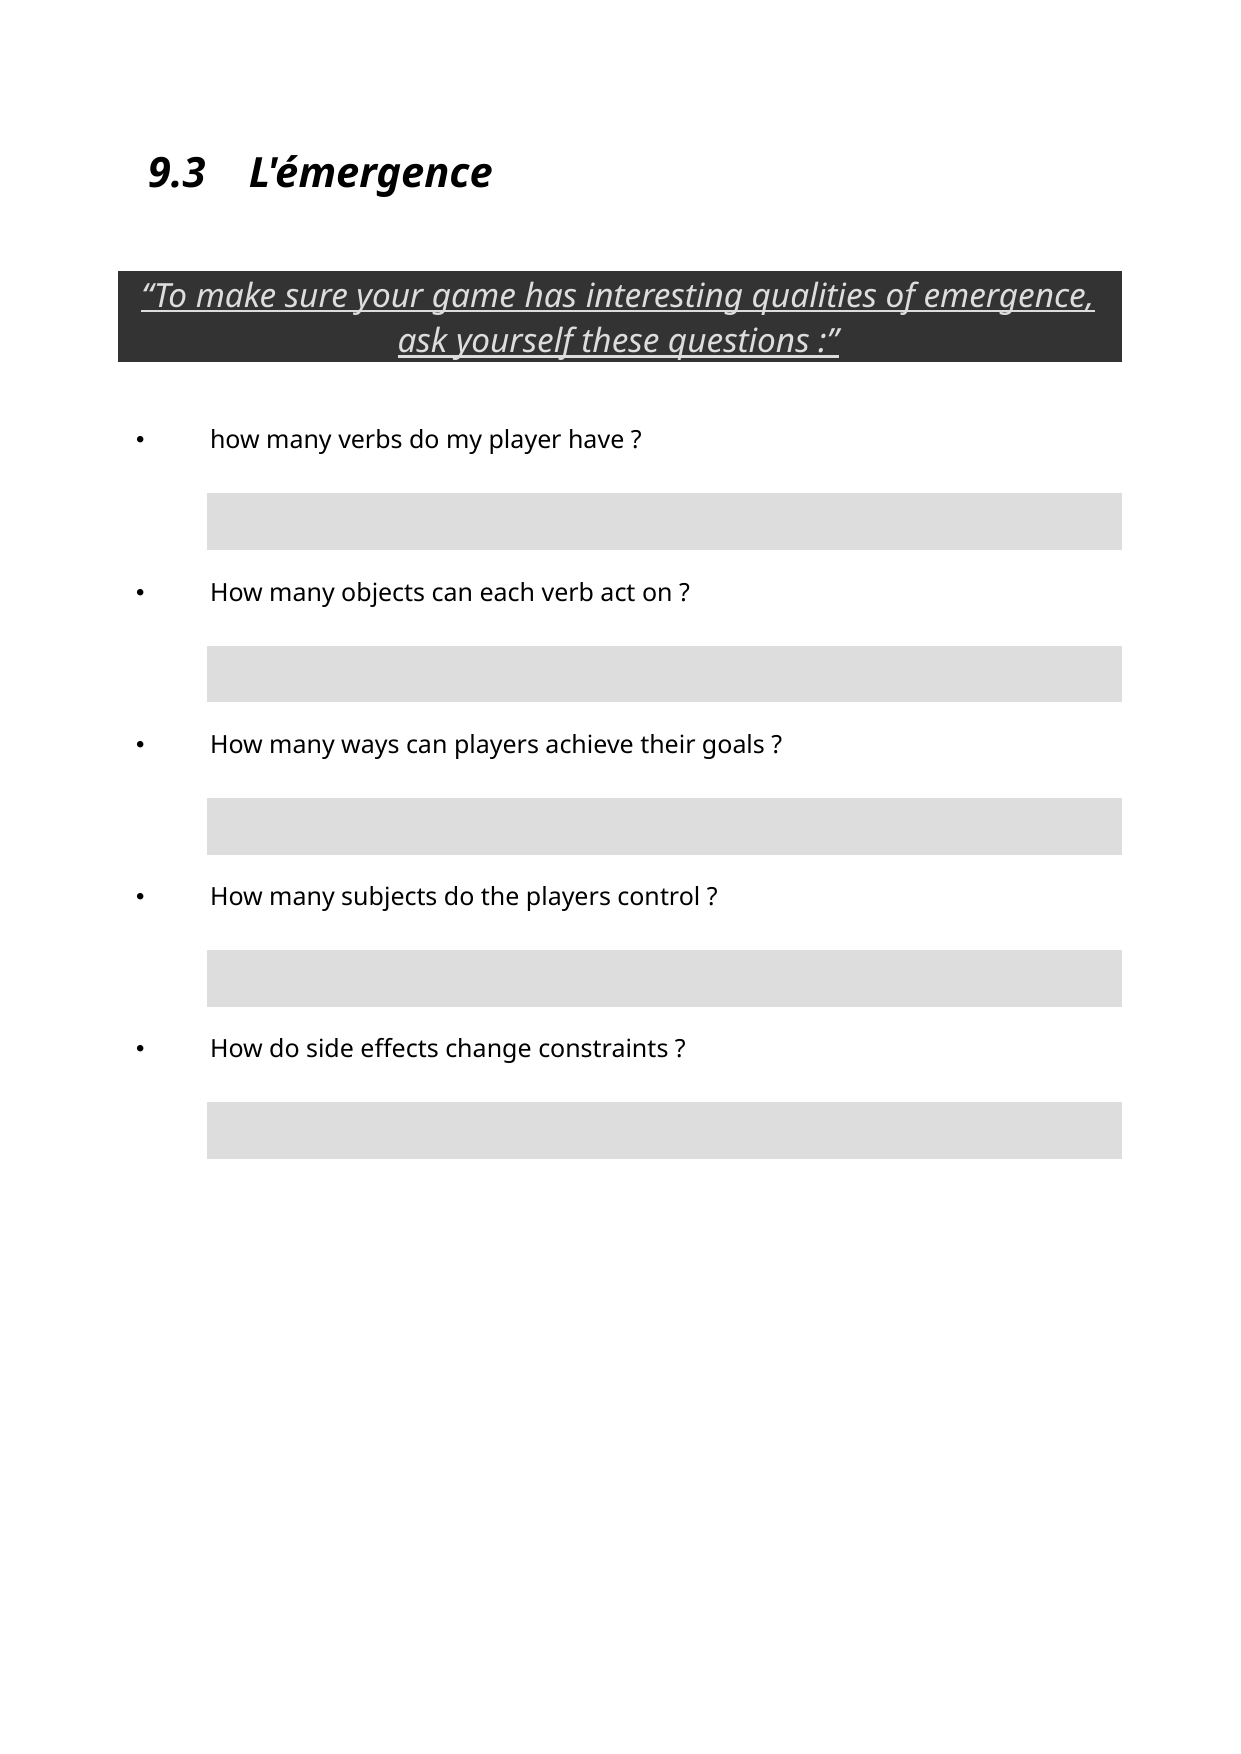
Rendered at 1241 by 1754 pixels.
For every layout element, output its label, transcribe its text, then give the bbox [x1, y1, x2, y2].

list How many ways can players achieve their goals ? [136, 727, 1122, 761]
list How many subjects do the players control ? [136, 879, 1122, 913]
list How do side effects change constraints ? [136, 1031, 1122, 1065]
text “To make sure your game has interesting qualities of emergence, ask yourself these questions :” [118, 271, 1122, 362]
list How many objects can each verb act on ? [136, 574, 1122, 608]
subtitle L'émergence [148, 143, 1122, 200]
list how many verbs do my player have ? [136, 422, 1122, 456]
